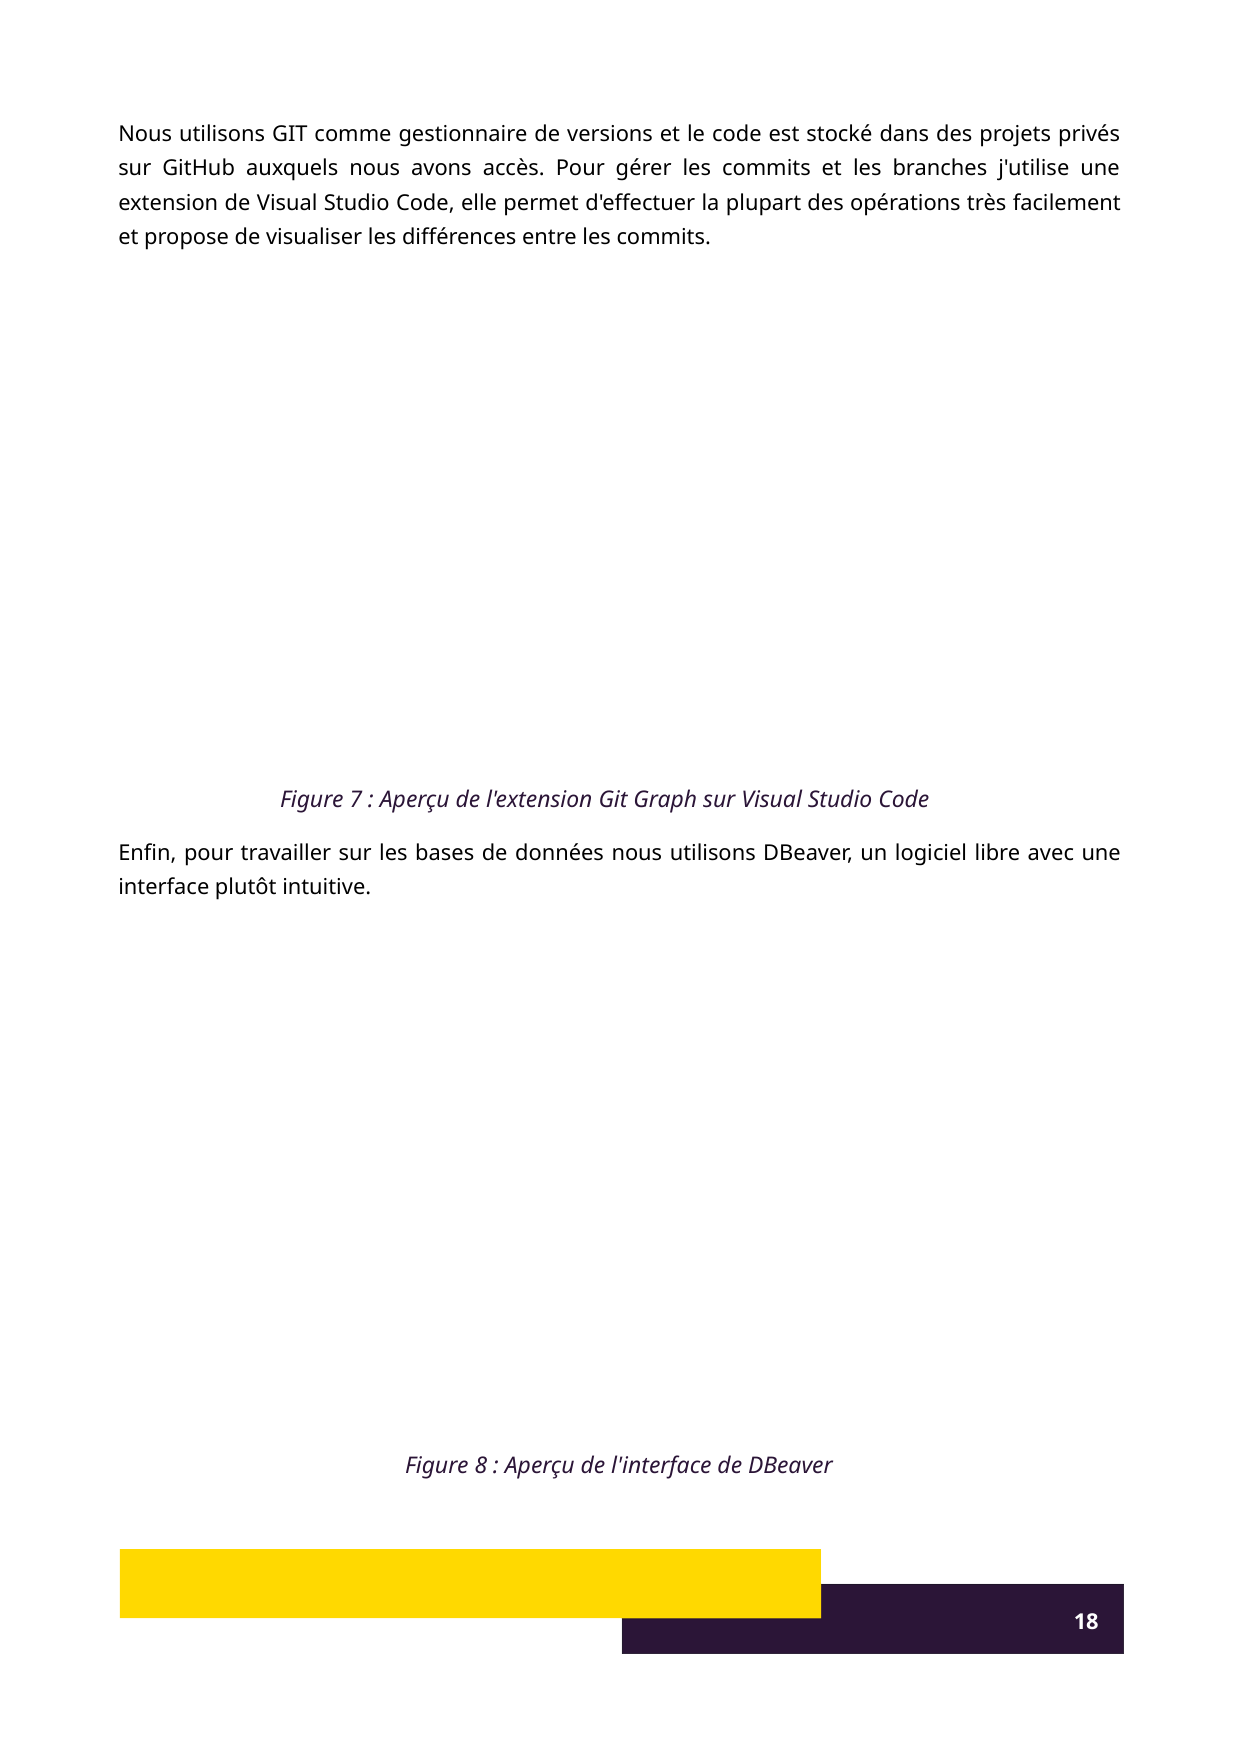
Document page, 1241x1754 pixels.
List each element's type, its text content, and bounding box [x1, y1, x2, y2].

text Nous utilisons GIT comme gestionnaire de versions et le code est stocké dans des projets privés sur GitHub auxquels nous avons accès. Pour gérer les commits et les branches j'utilise une extension de Visual Studio Code, elle permet d'effectuer la plupart des opérations très facilement et propose de visualiser les différences entre les commits. [118, 118, 1122, 250]
picture [119, 1549, 1124, 1654]
text Enfin, pour travailler sur les bases de données nous utilisons DBeaver, un logiciel libre avec une interface plutôt intuitive. [118, 836, 1122, 900]
text Figure 7 : Aperçu de l'extension Git Graph sur Visual Studio Code [118, 267, 1094, 814]
text Figure 8 : Aperçu de l'interface de DBeaver [167, 908, 1073, 1481]
